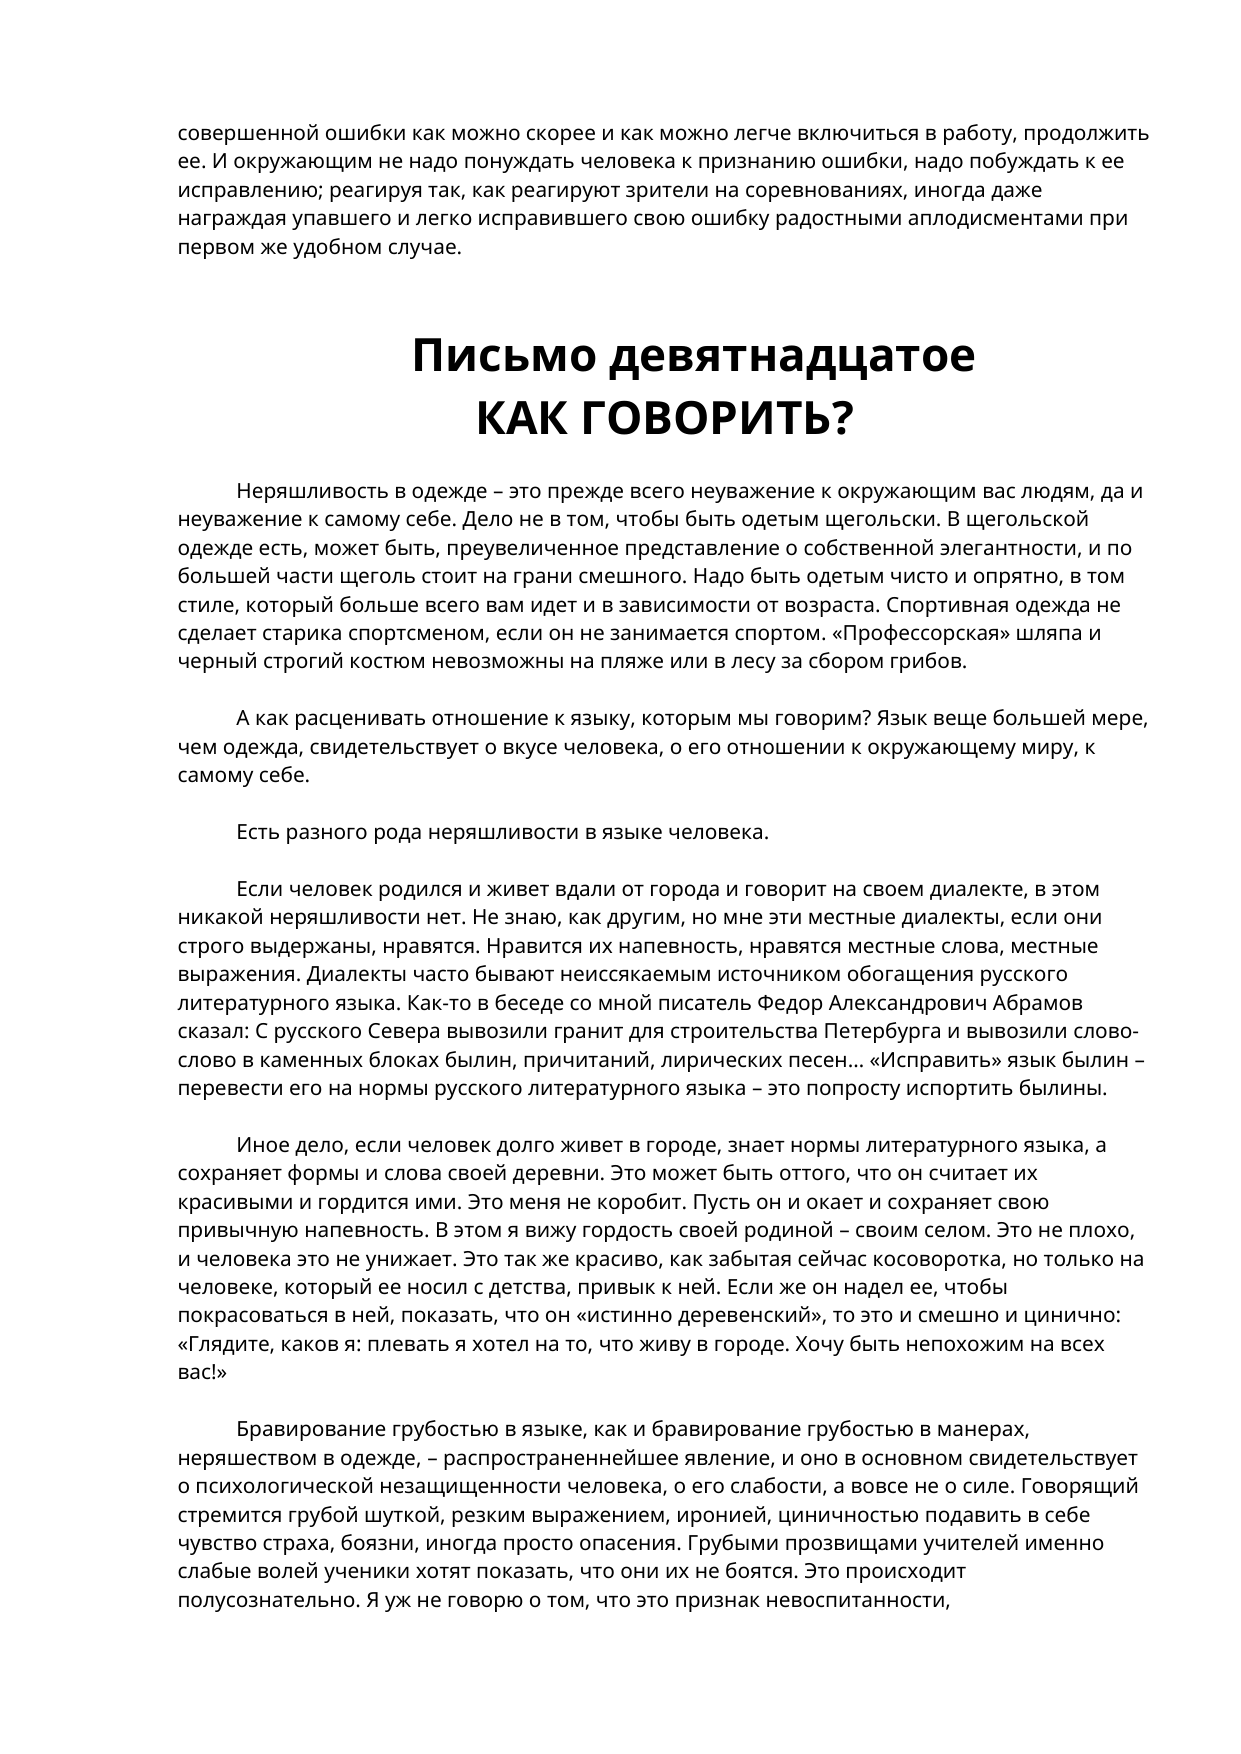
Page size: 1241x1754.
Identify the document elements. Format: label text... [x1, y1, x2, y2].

text совершенной ошибки как можно скорее и как можно легче включиться в работу, продолжить ее. И окружающим не надо понуждать человека к признанию ошибки, надо побуждать к ее исправлению; реагируя так, как реагируют зрители на соревнованиях, иногда даже награждая упавшего и легко исправившего свою ошибку радостными аплодисментами при первом же удобном случае. [177, 118, 1152, 260]
text Бравирование грубостью в языке, как и бравирование грубостью в манерах, неряшеством в одежде, – распространеннейшее явление, и оно в основном свидетельствует о психологической незащищенности человека, о его слабости, а вовсе не о силе. Говорящий стремится грубой шуткой, резким выражением, иронией, циничностью подавить в себе чувство страха, боязни, иногда просто опасения. Грубыми прозвищами учителей именно слабые волей ученики хотят показать, что они их не боятся. Это происходит полусознательно. Я уж не говорю о том, что это признак невоспитанности, [177, 1414, 1152, 1613]
text Если человек родился и живет вдали от города и говорит на своем диалекте, в этом никакой неряшливости нет. Не знаю, как другим, но мне эти местные диалекты, если они строго выдержаны, нравятся. Нравится их напевность, нравятся местные слова, местные выражения. Диалекты часто бывают неиссякаемым источником обогащения русского литературного языка. Как-то в беседе со мной писатель Федор Александрович Абрамов сказал: С русского Севера вывозили гранит для строительства Петербурга и вывозили слово-слово в каменных блоках былин, причитаний, лирических песен… «Исправить» язык былин – перевести его на нормы русского литературного языка – это попросту испортить былины. [177, 874, 1152, 1130]
text Письмо девятнадцатое КАК ГОВОРИТЬ? [177, 323, 1152, 447]
text Есть разного рода неряшливости в языке человека. [177, 817, 1152, 874]
text А как расценивать отношение к языку, которым мы говорим? Язык веще большей мере, чем одежда, свидетельствует о вкусе человека, о его отношении к окружающему миру, к самому себе. [177, 703, 1152, 817]
text Неряшливость в одежде – это прежде всего неуважение к окружающим вас людям, да и неуважение к самому себе. Дело не в том, чтобы быть одетым щегольски. В щегольской одежде есть, может быть, преувеличенное представление о собственной элегантности, и по большей части щеголь стоит на грани смешного. Надо быть одетым чисто и опрятно, в том стиле, который больше всего вам идет и в зависимости от возраста. Спортивная одежда не сделает старика спортсменом, если он не занимается спортом. «Профессорская» шляпа и черный строгий костюм невозможны на пляже или в лесу за сбором грибов. [177, 476, 1152, 703]
text Иное дело, если человек долго живет в городе, знает нормы литературного языка, а сохраняет формы и слова своей деревни. Это может быть оттого, что он считает их красивыми и гордится ими. Это меня не коробит. Пусть он и окает и сохраняет свою привычную напевность. В этом я вижу гордость своей родиной – своим селом. Это не плохо, и человека это не унижает. Это так же красиво, как забытая сейчас косоворотка, но только на человеке, который ее носил с детства, привык к ней. Если же он надел ее, чтобы покрасоваться в ней, показать, что он «истинно деревенский», то это и смешно и цинично: «Глядите, каков я: плевать я хотел на то, что живу в городе. Хочу быть непохожим на всех вас!» [177, 1130, 1152, 1414]
